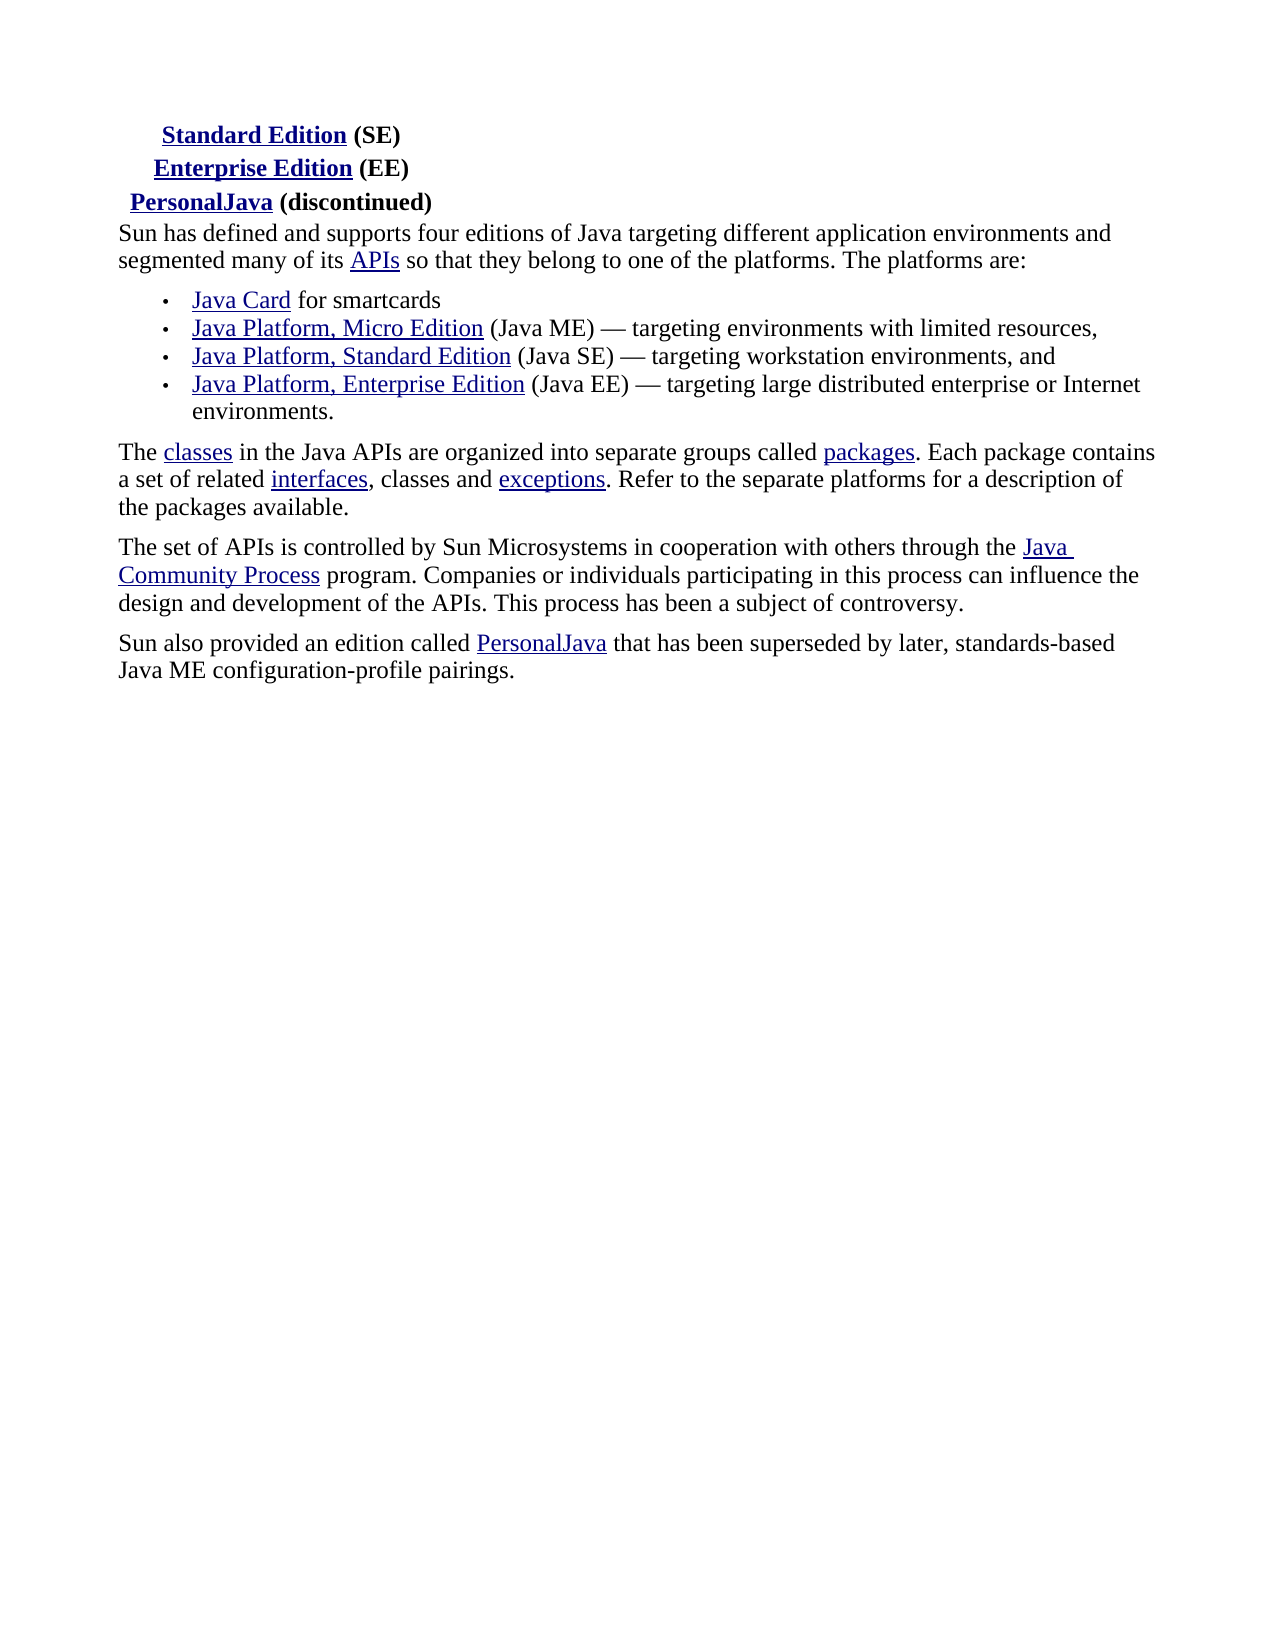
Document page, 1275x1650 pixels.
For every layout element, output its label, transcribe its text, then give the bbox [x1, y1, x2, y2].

list Java Platform, Enterprise Edition (Java EE) — targeting large distributed enterprise or Internet environments. [162, 370, 1157, 425]
list Java Card for smartcards [162, 287, 1157, 314]
text Sun has defined and supports four editions of Java targeting different application environments and segmented many of its APIs so that they belong to one of the platforms. The platforms are: [118, 219, 1157, 274]
text Sun also provided an edition called PersonalJava that has been superseded by later, standards-based Java ME configuration-profile pairings. [118, 629, 1157, 684]
list Java Platform, Micro Edition (Java ME) — targeting environments with limited resources, [162, 314, 1157, 342]
list Java Platform, Standard Edition (Java SE) — targeting workstation environments, and [162, 342, 1157, 370]
table_cell Standard Edition (SE) [118, 118, 444, 152]
table_cell Enterprise Edition (EE) [118, 152, 444, 185]
text The classes in the Java APIs are organized into separate groups called packages. Each package contains a set of related interfaces, classes and exceptions. Refer to the separate platforms for a description of the packages available. [118, 438, 1157, 521]
text The set of APIs is controlled by Sun Microsystems in cooperation with others through the Java Community Process program. Companies or individuals participating in this process can influence the design and development of the APIs. This process has been a subject of controversy. [118, 533, 1157, 616]
table_cell PersonalJava (discontinued) [118, 185, 444, 219]
